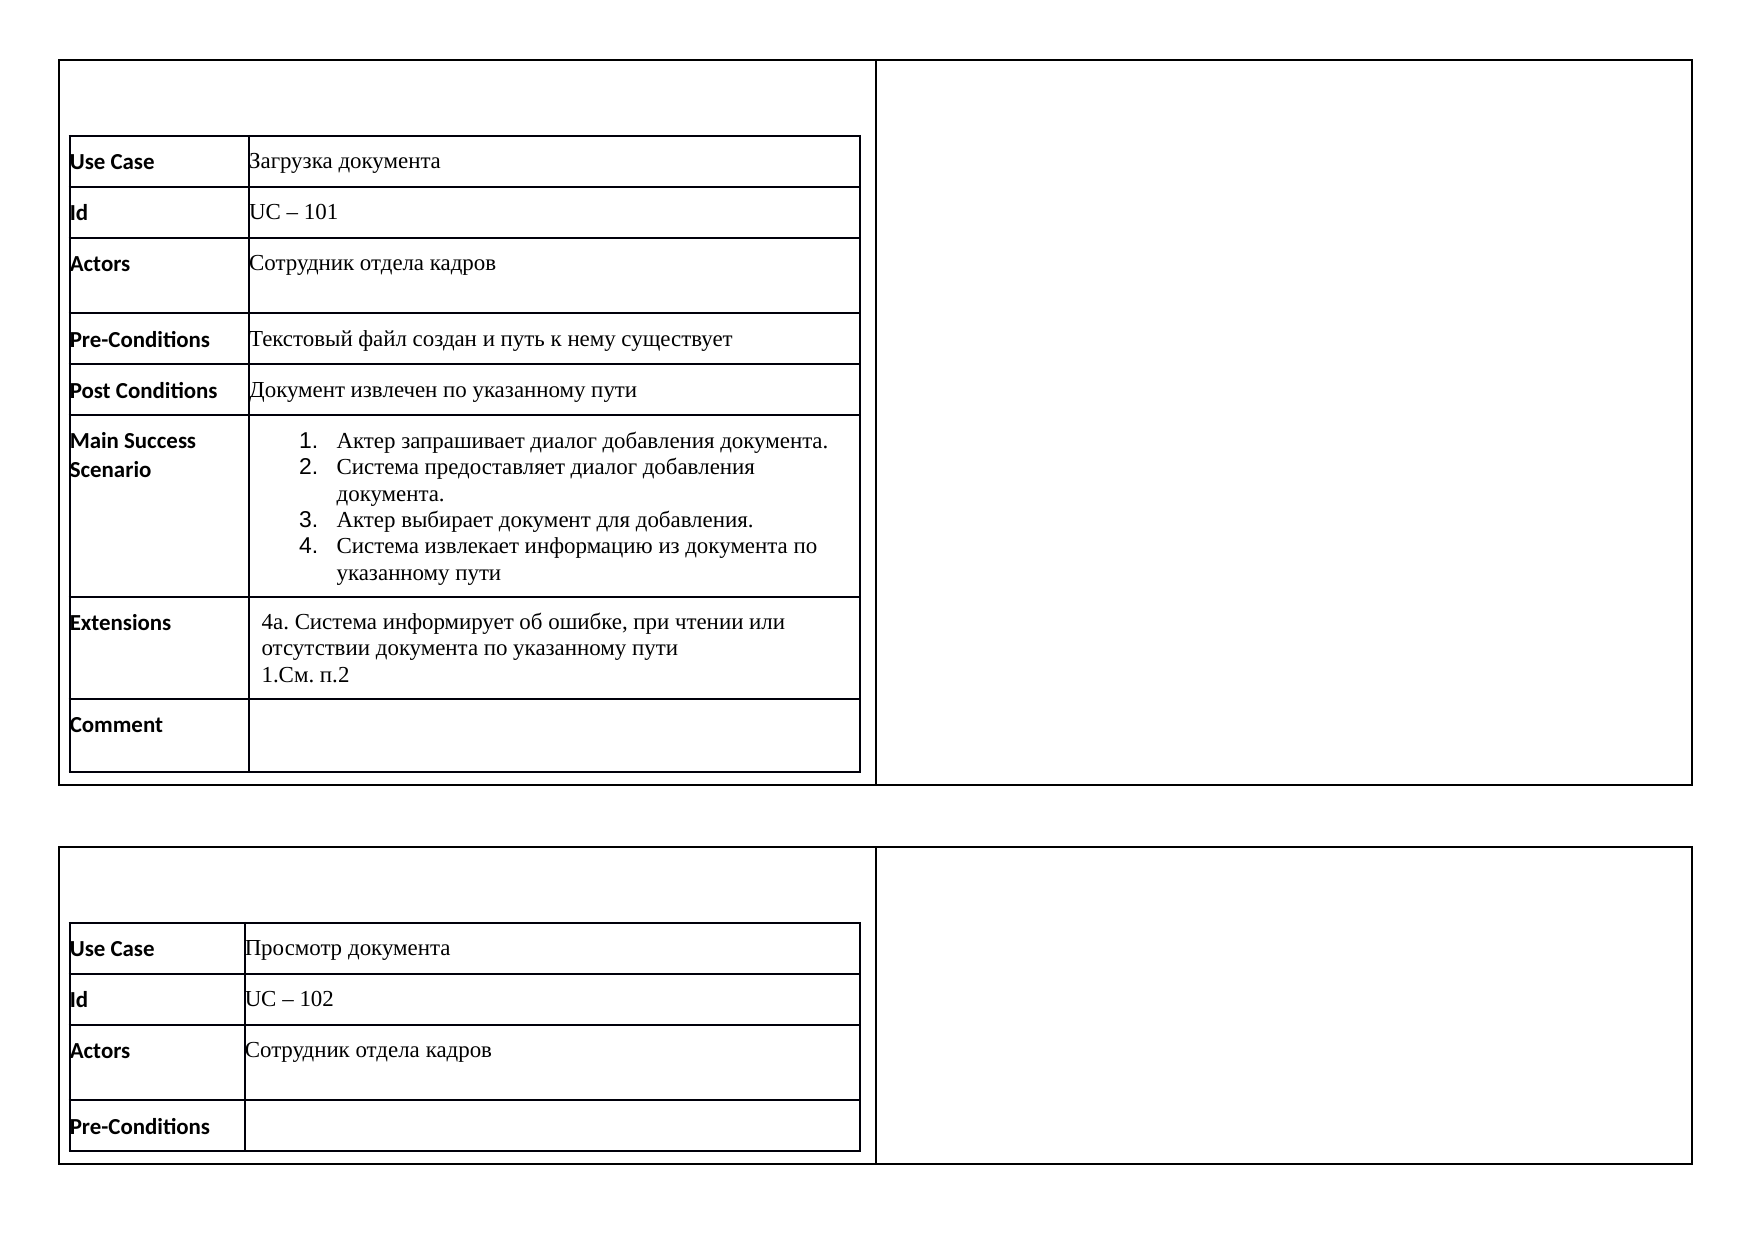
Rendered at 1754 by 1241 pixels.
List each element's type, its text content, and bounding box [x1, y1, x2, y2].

table_cell Pre-Conditions [71, 1101, 244, 1150]
table_header Use Case [71, 137, 248, 186]
table_cell 4a. Система информирует об ошибке, при чтении или отсутствии документа по указанному пути 1.См. п.2 [250, 598, 859, 698]
table_cell Сотрудник отдела кадров [250, 239, 859, 312]
table_cell Сотрудник отдела кадров [246, 1026, 859, 1099]
table_cell Post Conditions [71, 365, 248, 414]
table_cell Pre-Conditions [71, 314, 248, 363]
table_cell Актер запрашивает диалог добавления документа. Система предоставляет диалог добавления документа. Актер выбирает документ для добавления. Система извлекает информацию из документа по указанному пути [250, 416, 859, 596]
table_header [877, 61, 1691, 783]
table_cell [250, 700, 859, 771]
table_cell Текстовый файл создан и путь к нему существует [250, 314, 859, 363]
table_cell UC – 102 [246, 975, 859, 1024]
table_header Просмотр документа [246, 924, 859, 973]
table_cell Main Success Scenario [71, 416, 248, 596]
table_header Use Case [71, 924, 244, 973]
table_header [60, 61, 875, 783]
table_cell Actors [71, 1026, 244, 1099]
table_cell Comment [71, 700, 248, 771]
table_cell UC – 101 [250, 188, 859, 237]
table_cell Документ извлечен по указанному пути [250, 365, 859, 414]
table_header [877, 848, 1691, 1163]
table_cell Extensions [71, 598, 248, 698]
table_cell Actors [71, 239, 248, 312]
table_header Загрузка документа [250, 137, 859, 186]
table_cell Id [71, 188, 248, 237]
table_header [60, 848, 875, 1163]
table_cell [246, 1101, 859, 1150]
table_cell Id [71, 975, 244, 1024]
